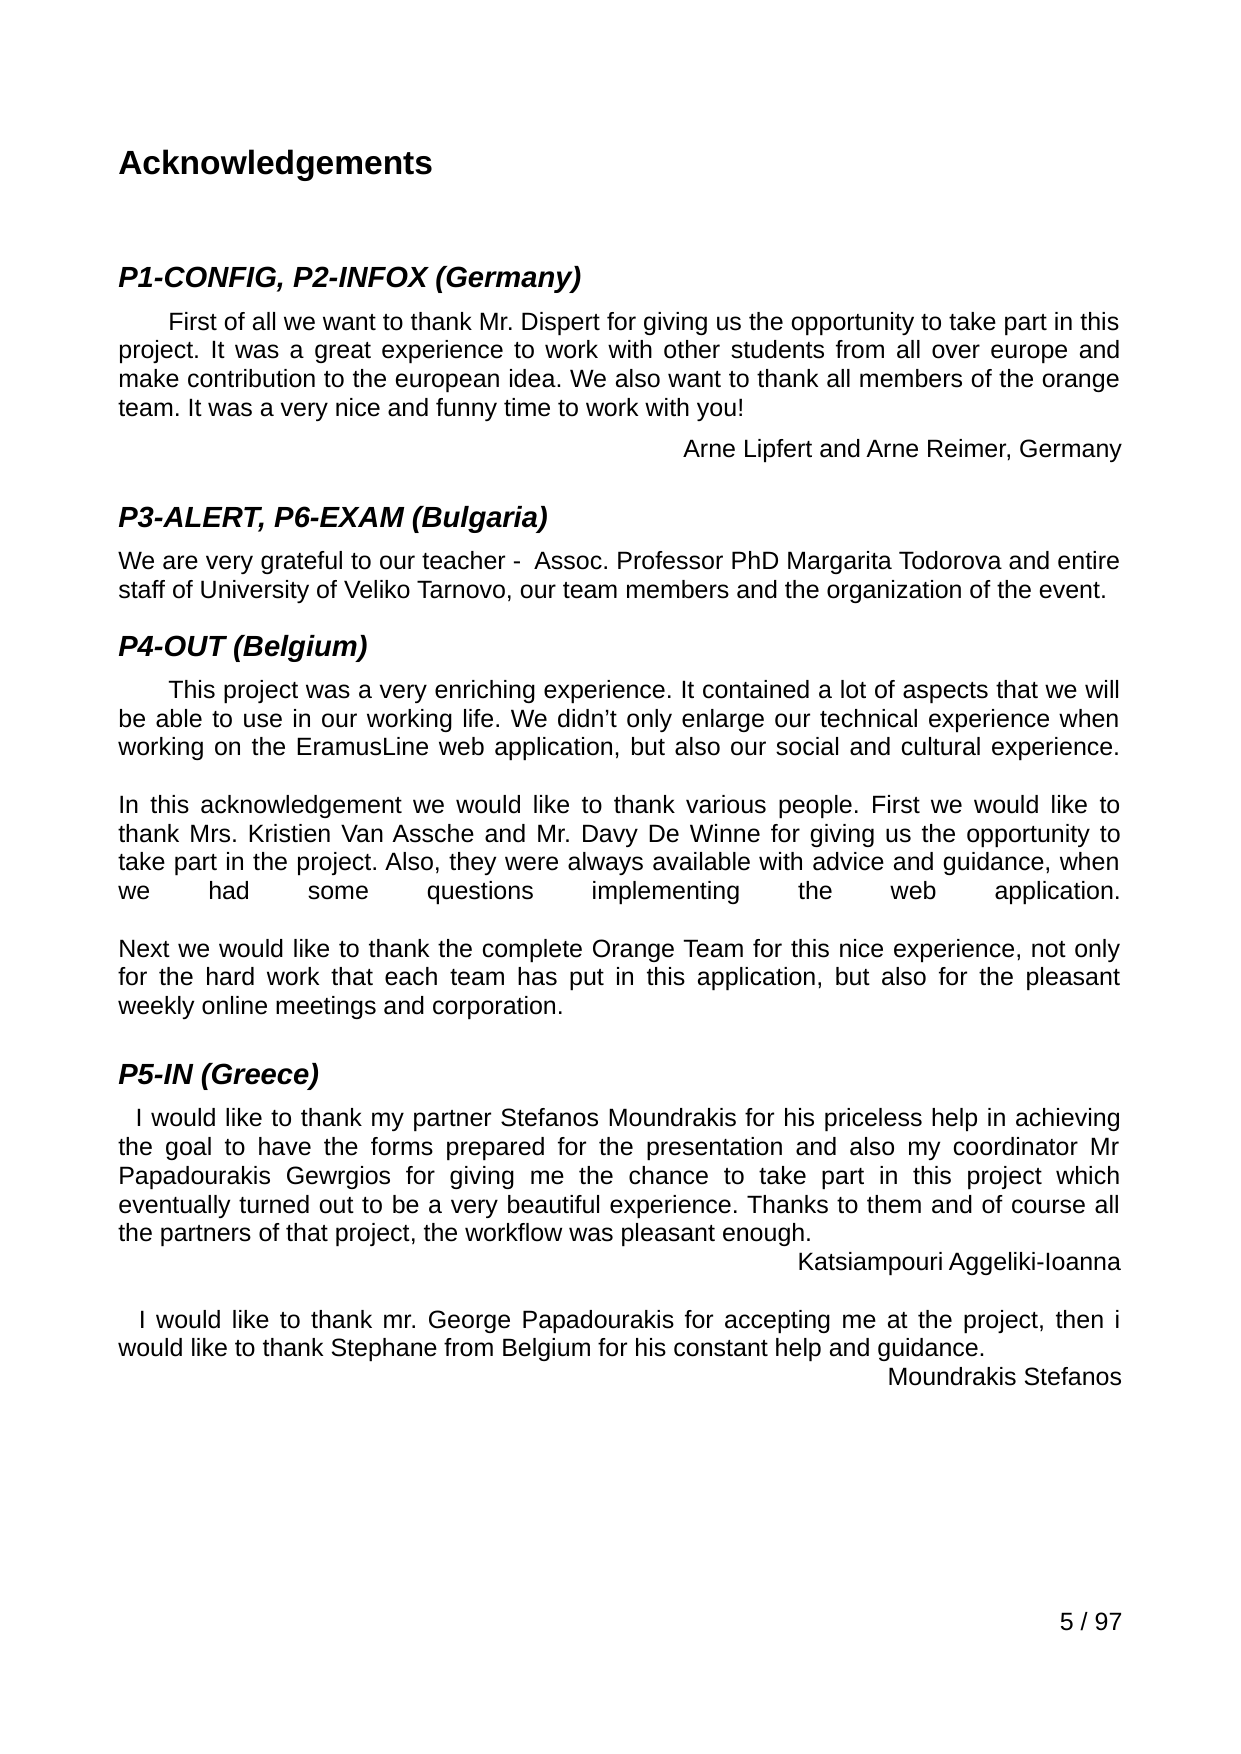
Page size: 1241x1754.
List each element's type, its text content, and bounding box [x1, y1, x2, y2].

subtitle P1-CONFIG, P2-INFOX (Germany) [118, 261, 1122, 294]
text Katsiampouri Aggeliki-Ioanna [118, 1247, 1122, 1276]
text I would like to thank mr. George Papadourakis for accepting me at the project, then i would like to thank Stephane from Belgium for his constant help and guidance. [118, 1305, 1122, 1362]
subtitle P4-OUT (Belgium) [118, 629, 1122, 662]
text Arne Lipfert and Arne Reimer, Germany [118, 434, 1122, 463]
text Moundrakis Stefanos [118, 1362, 1122, 1391]
text This project was a very enriching experience. It contained a lot of aspects that we will be able to use in our working life. We didn’t only enlarge our technical experience when working on the EramusLine web application, but also our social and cultural experience. In this acknowledgement we would like to thank various people. First we would like to thank Mrs. Kristien Van Assche and Mr. Davy De Winne for giving us the opportunity to take part in the project. Also, they were always available with advice and guidance, when we had some questions implementing the web application. Next we would like to thank the complete Orange Team for this nice experience, not only for the hard work that each team has put in this application, but also for the pleasant weekly online meetings and corporation. [118, 675, 1122, 1020]
subtitle P3-ALERT, P6-EXAM (Bulgaria) [118, 500, 1122, 534]
text I would like to thank my partner Stefanos Moundrakis for his priceless help in achieving the goal to have the forms prepared for the presentation and also my coordinator Mr Papadourakis Gewrgios for giving me the chance to take part in this project which eventually turned out to be a very beautiful experience. Thanks to them and of course all the partners of that project, the workflow was pleasant enough. [118, 1103, 1122, 1247]
subtitle P5-IN (Greece) [118, 1057, 1122, 1091]
text First of all we want to thank Mr. Dispert for giving us the opportunity to take part in this project. It was a great experience to work with other students from all over europe and make contribution to the european idea. We also want to thank all members of the orange team. It was a very nice and funny time to work with you! [118, 307, 1122, 422]
text We are very grateful to our teacher - Assoc. Professor PhD Margarita Todorova and entire staff of University of Veliko Tarnovo, our team members and the organization of the event. [118, 546, 1122, 604]
subtitle Acknowledgements [118, 143, 1122, 182]
